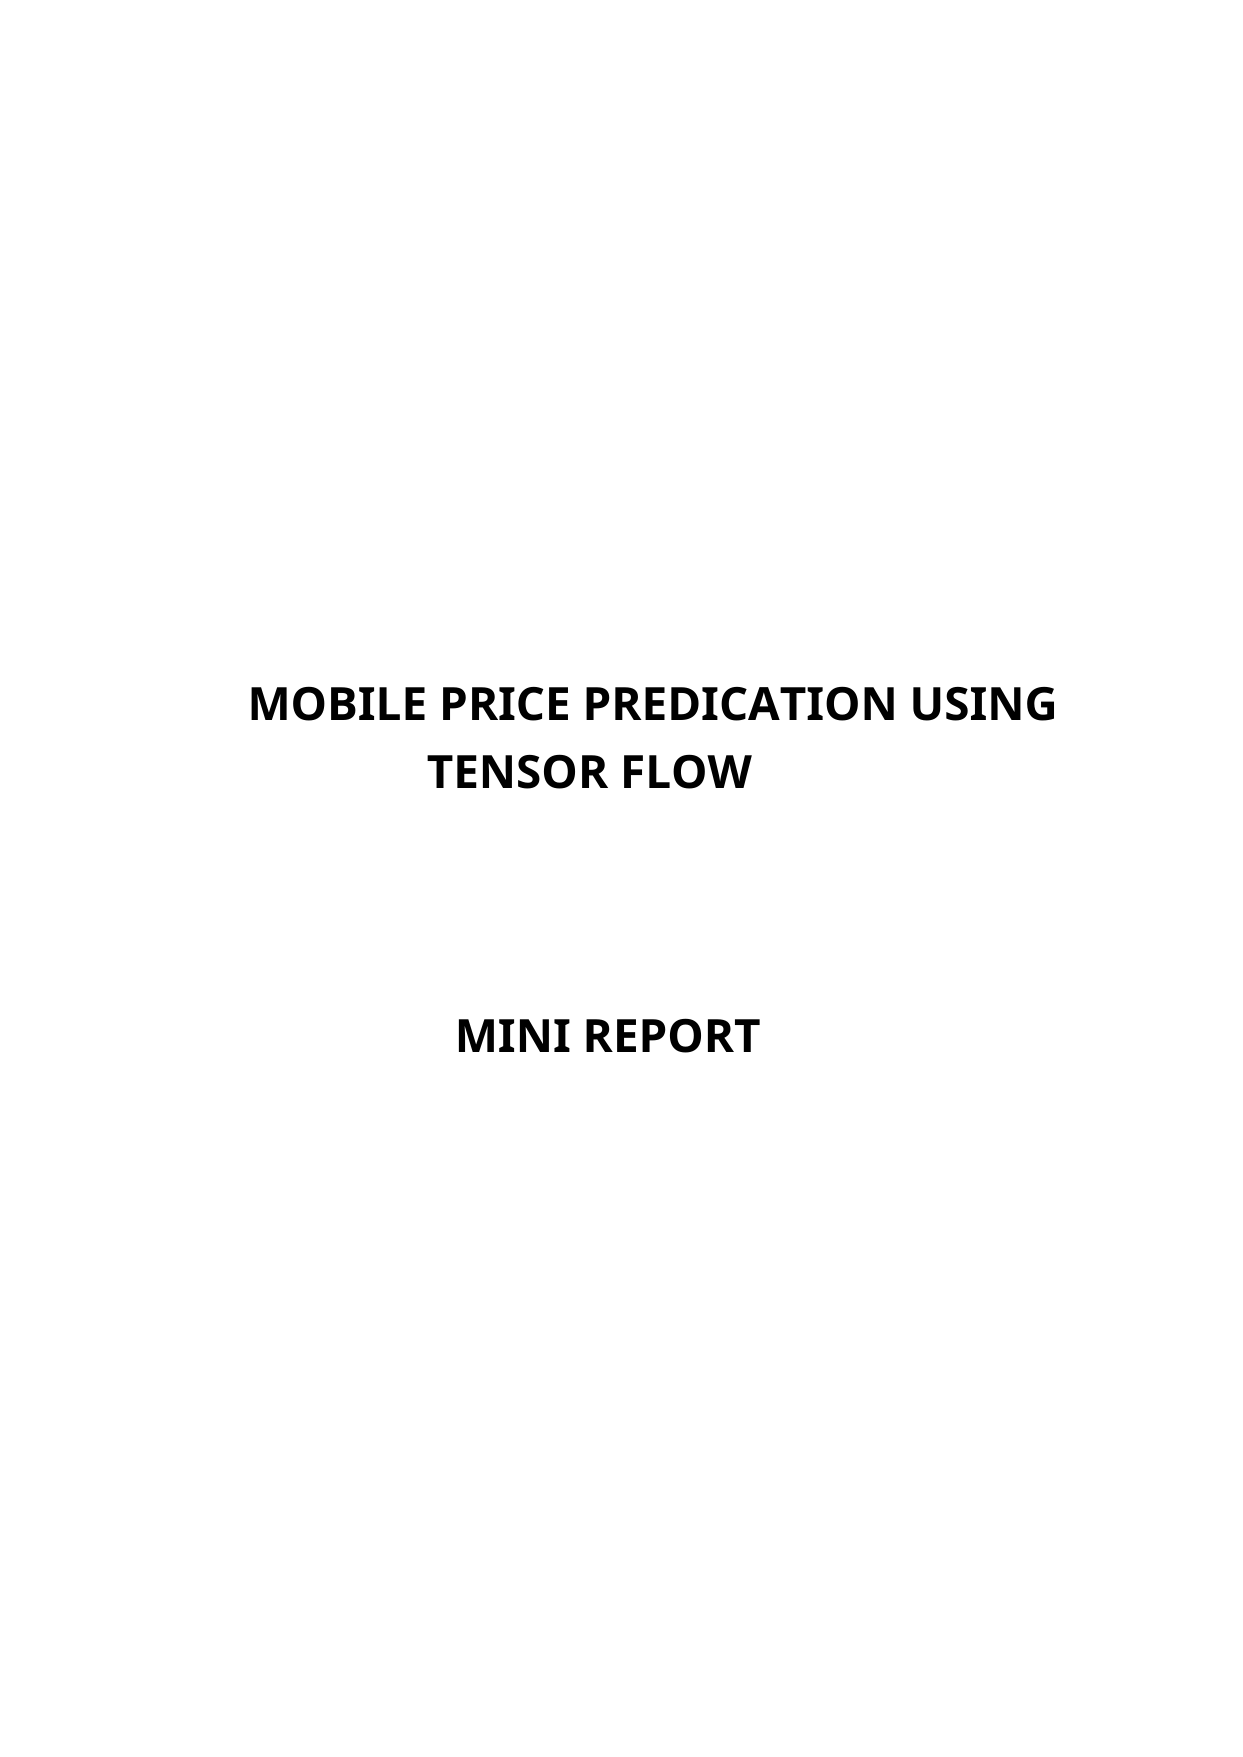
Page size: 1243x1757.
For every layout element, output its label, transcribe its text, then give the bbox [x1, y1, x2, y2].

title TENSOR FLOW [141, 740, 1195, 802]
title MOBILE PRICE PREDICATION USING [141, 672, 1195, 734]
title MINI REPORT [141, 1003, 1195, 1066]
